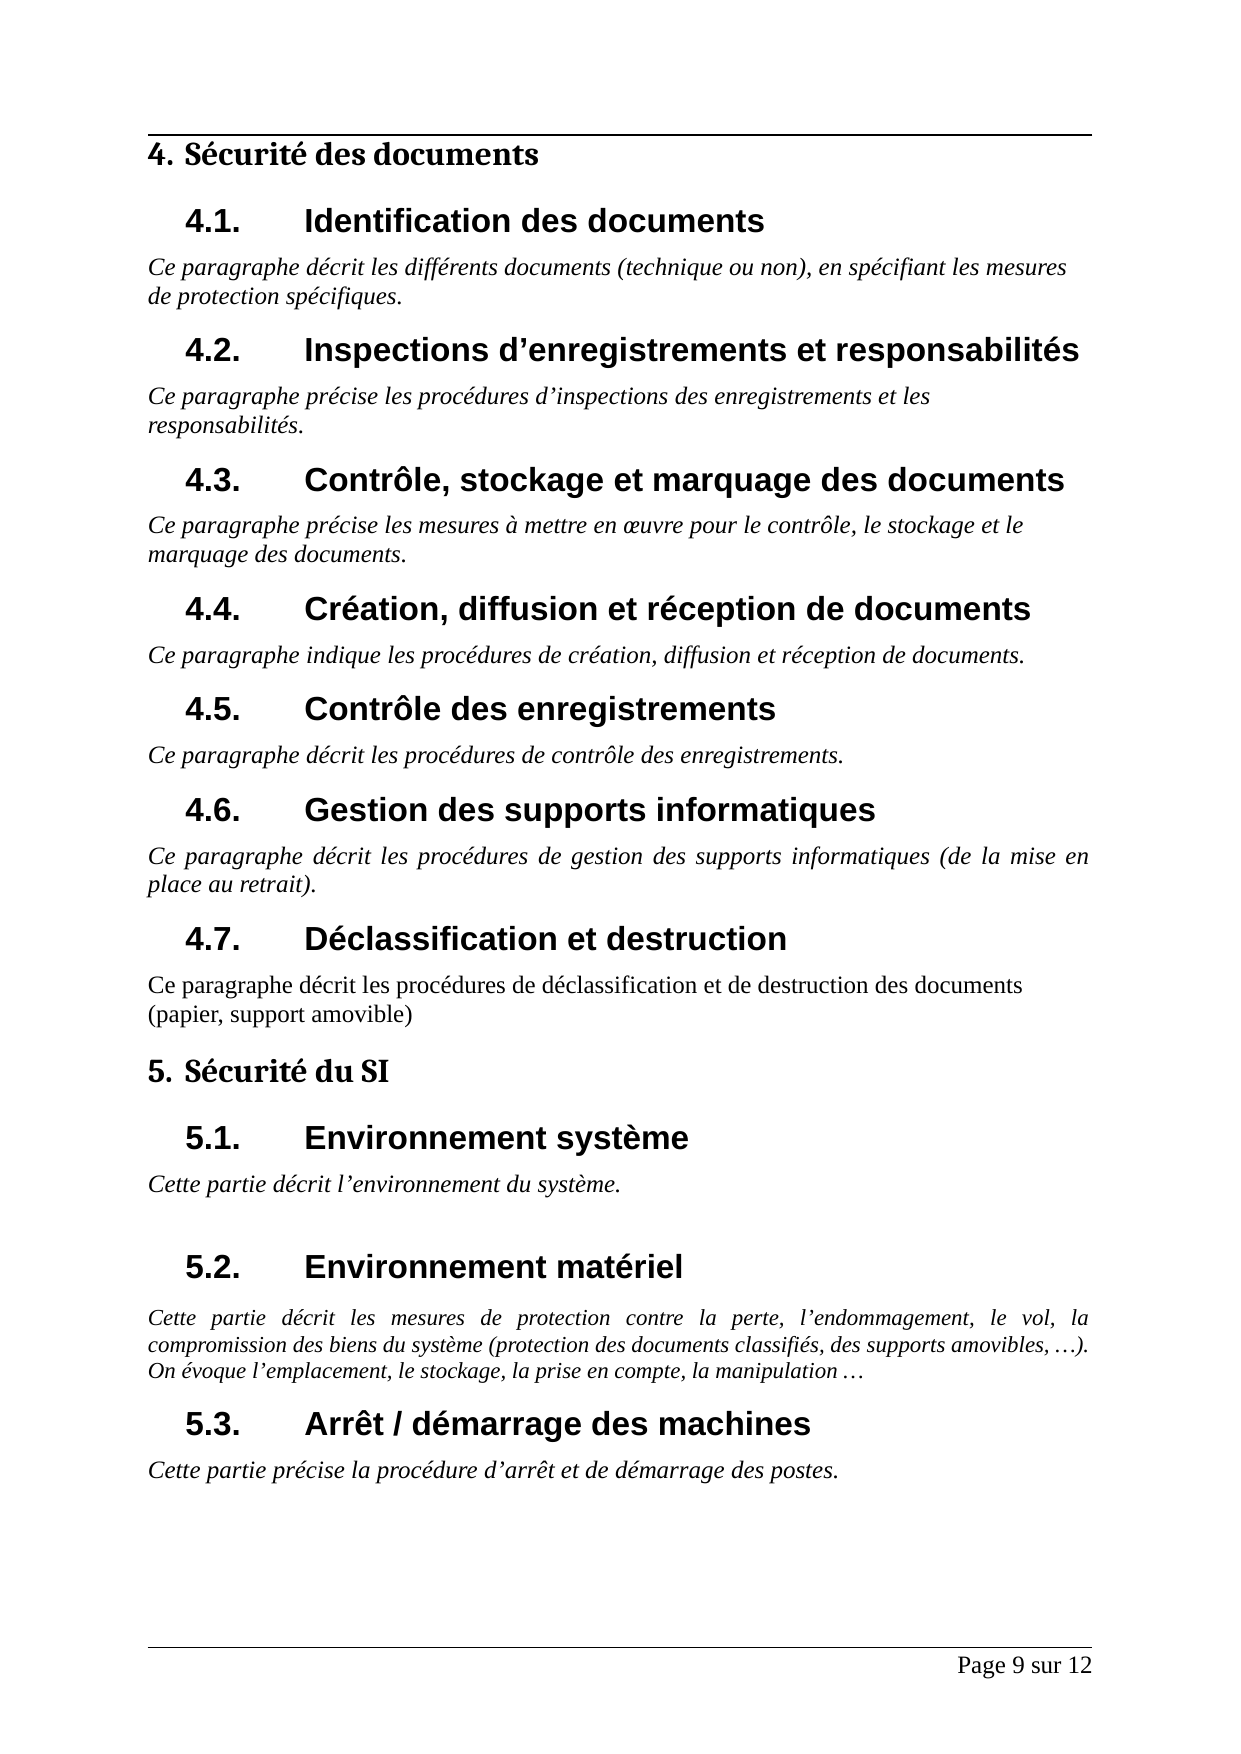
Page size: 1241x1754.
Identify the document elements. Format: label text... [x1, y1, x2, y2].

subtitle Environnement matériel [185, 1247, 1092, 1286]
subtitle Sécurité du SI [148, 1053, 1092, 1091]
subtitle Sécurité des documents [148, 136, 1092, 174]
text Cette partie décrit l’environnement du système. [148, 1169, 1092, 1198]
text Cette partie décrit les mesures de protection contre la perte, l’endommagement, le vol, la compromission des biens du système (protection des documents classifiés, des supports amovibles, …). On évoque l’emplacement, le stockage, la prise en compte, la manipulation … [148, 1304, 1092, 1383]
text Ce paragraphe indique les procédures de création, diffusion et réception de documents. [148, 640, 1092, 668]
text Ce paragraphe décrit les procédures de gestion des supports informatiques (de la mise en place au retrait). [148, 841, 1092, 898]
text Cette partie précise la procédure d’arrêt et de démarrage des postes. [148, 1455, 1092, 1484]
subtitle Contrôle des enregistrements [185, 689, 1092, 728]
subtitle Identification des documents [185, 201, 1092, 239]
subtitle Contrôle, stockage et marquage des documents [185, 459, 1092, 498]
text Ce paragraphe décrit les procédures de contrôle des enregistrements. [148, 740, 1092, 769]
subtitle Inspections d’enregistrements et responsabilités [185, 330, 1092, 369]
subtitle Arrêt / démarrage des machines [185, 1404, 1092, 1443]
text Ce paragraphe décrit les différents documents (technique ou non), en spécifiant les mesures de protection spécifiques. [148, 252, 1092, 309]
subtitle Déclassification et destruction [185, 919, 1092, 958]
text Ce paragraphe précise les procédures d’inspections des enregistrements et les responsabilités. [148, 381, 1092, 439]
text Ce paragraphe précise les mesures à mettre en œuvre pour le contrôle, le stockage et le marquage des documents. [148, 511, 1092, 568]
text Ce paragraphe décrit les procédures de déclassification et de destruction des documents (papier, support amovible) [148, 970, 1092, 1028]
subtitle Création, diffusion et réception de documents [185, 589, 1092, 627]
subtitle Environnement système [185, 1118, 1092, 1156]
subtitle Gestion des supports informatiques [185, 790, 1092, 828]
